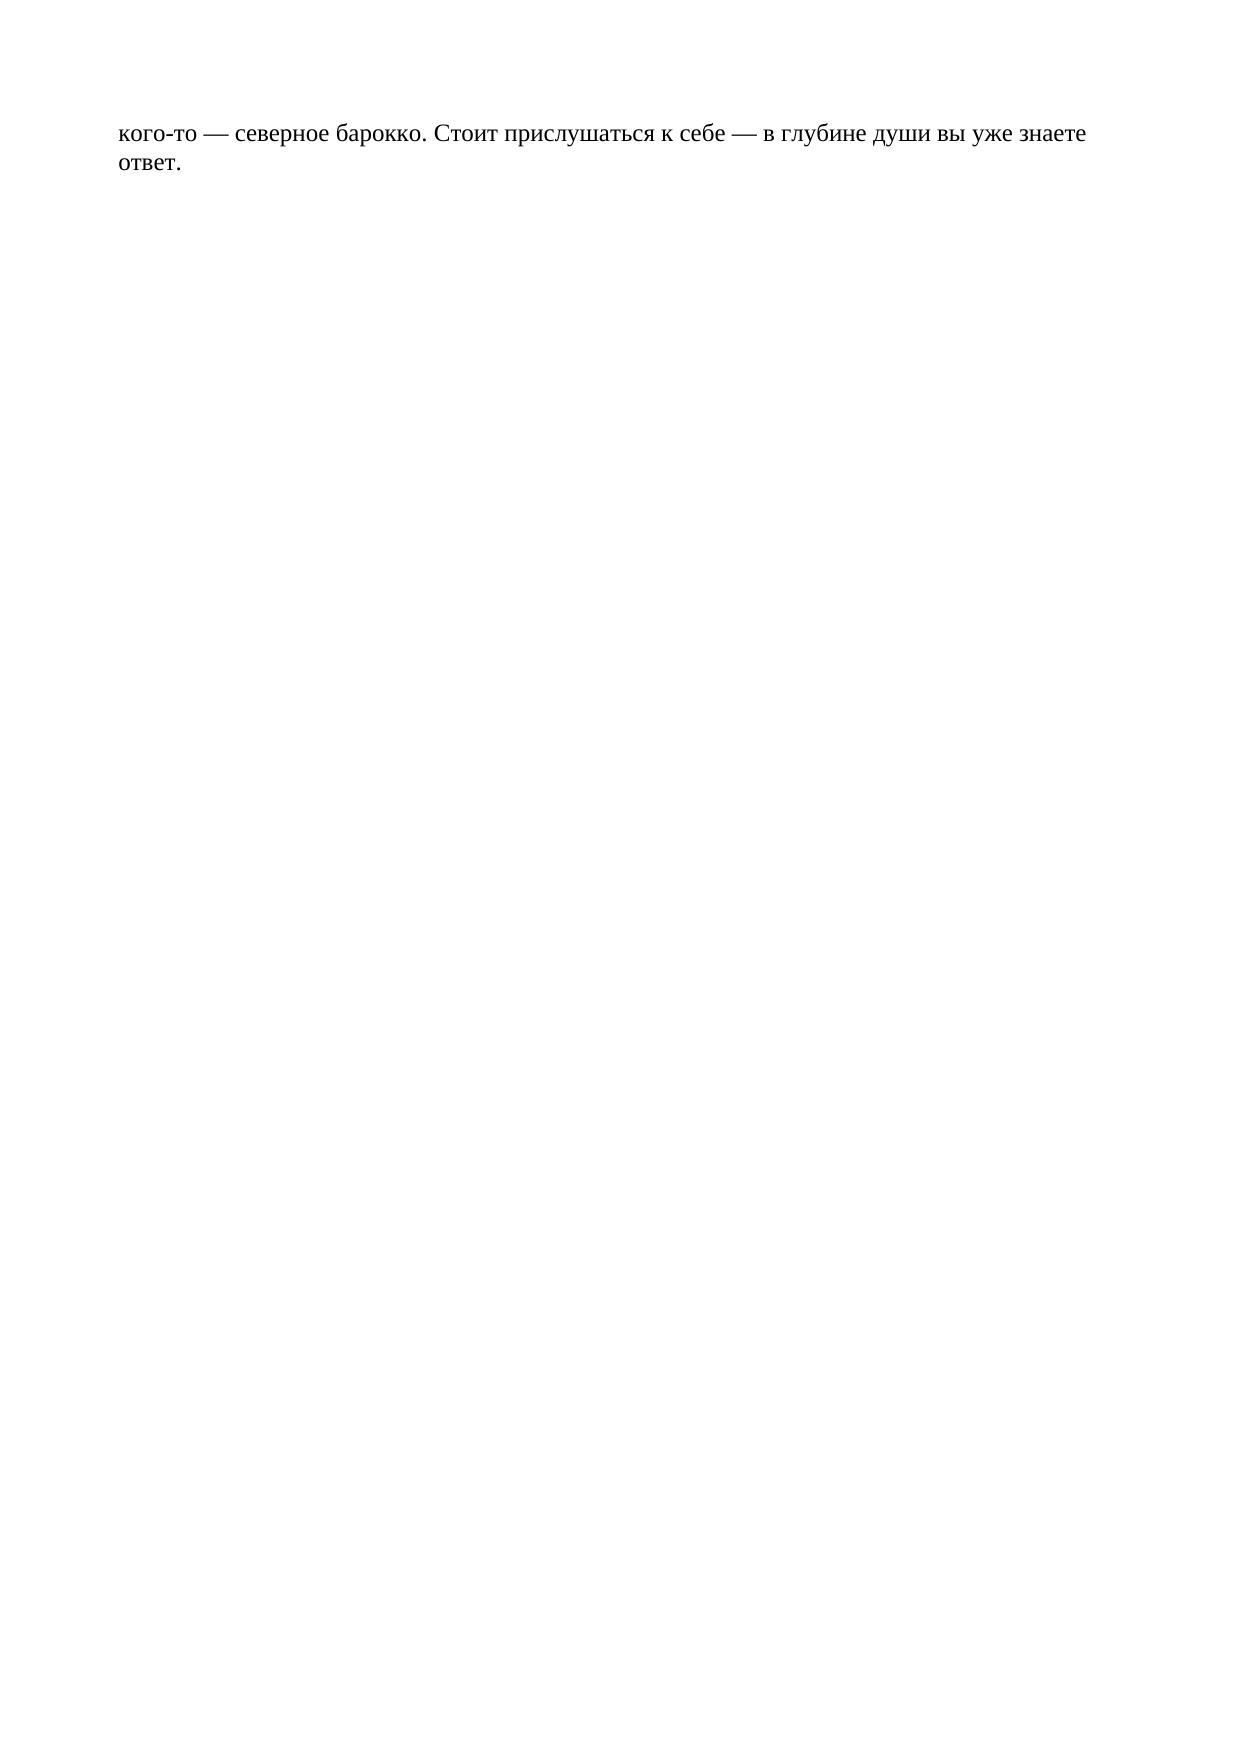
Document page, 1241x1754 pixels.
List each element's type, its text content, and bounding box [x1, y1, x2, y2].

text кого-то — северное барокко. Стоит прислушаться к себе — в глубине души вы уже знаете ответ. [118, 118, 1122, 176]
